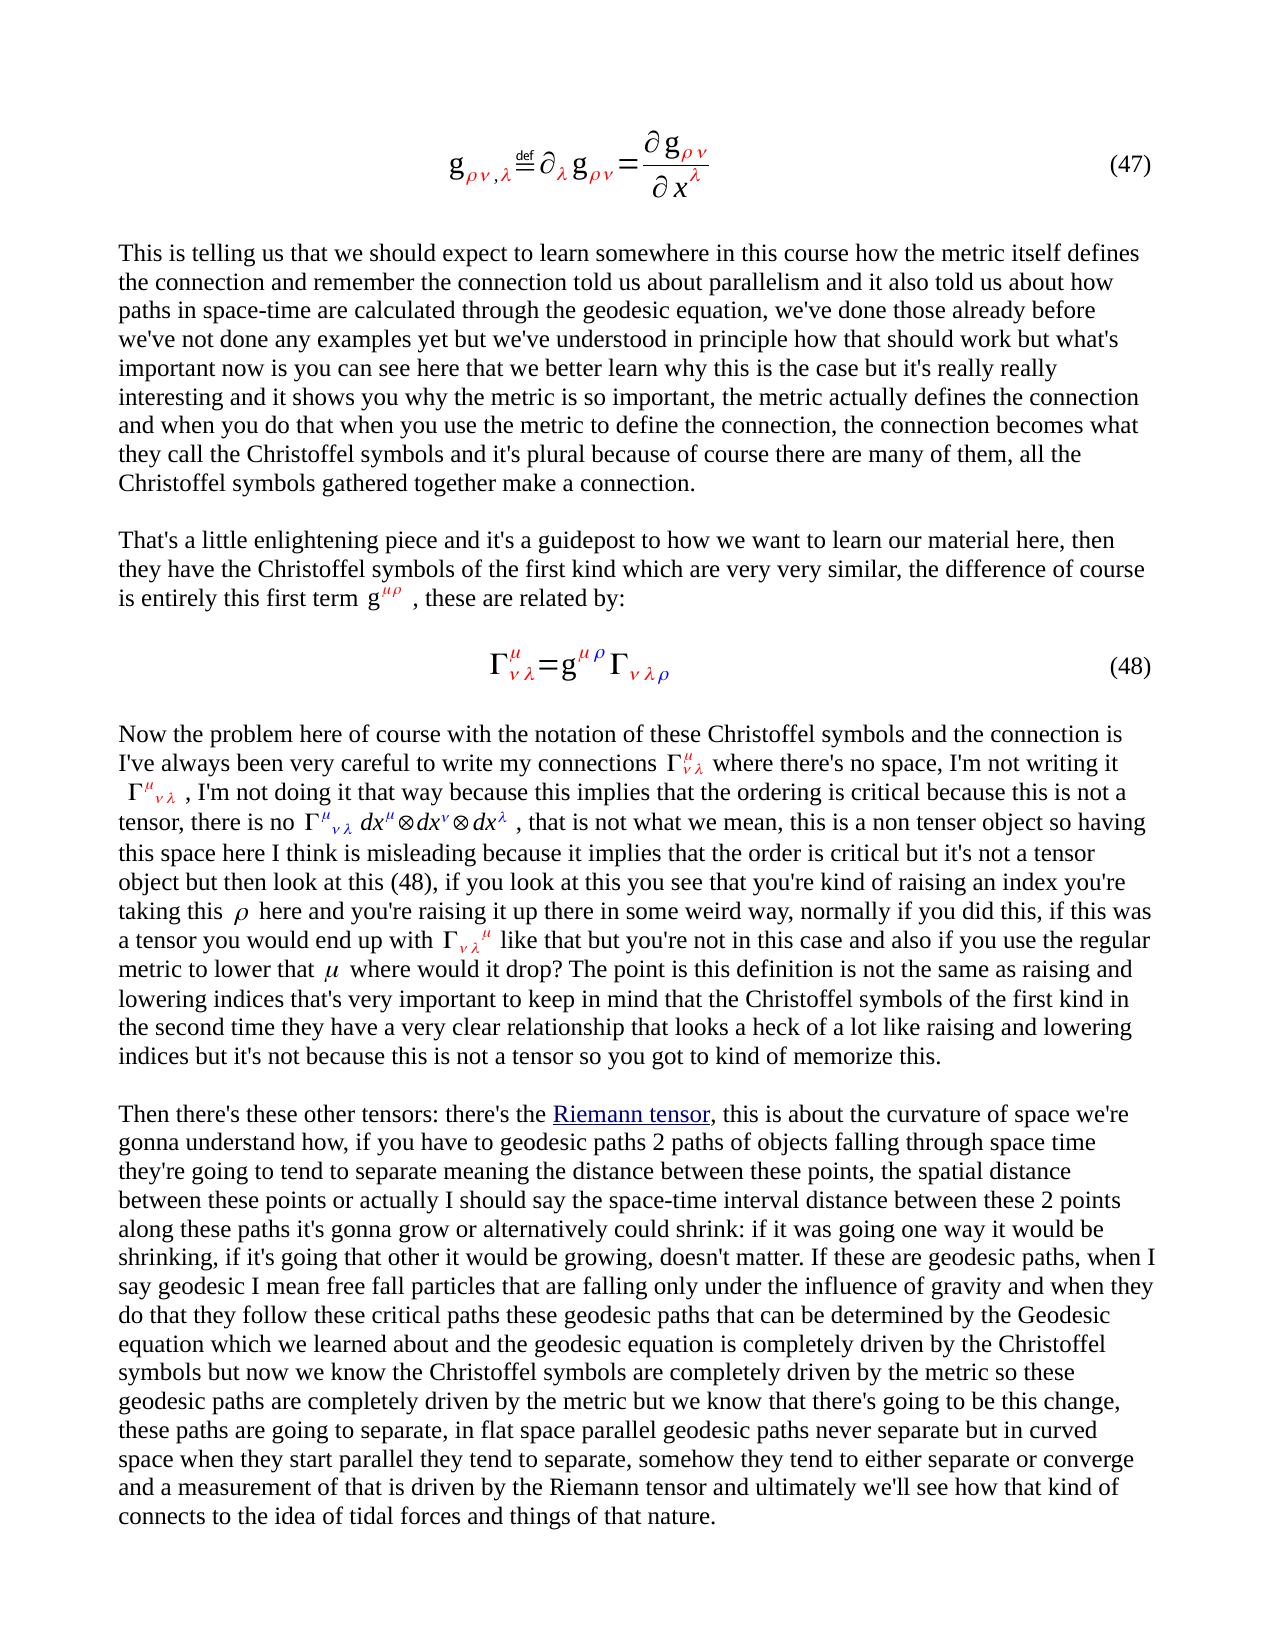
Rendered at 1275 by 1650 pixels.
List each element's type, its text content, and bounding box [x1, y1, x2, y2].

text Now the problem here of course with the notation of these Christoffel symbols and the connection is I've always been very careful to write my connectionswhere there's no space, I'm not writing it, I'm not doing it that way because this implies that the ordering is critical because this is not a tensor, there is no, that is not what we mean, this is a non tenser object so having this space here I think is misleading because it implies that the order is critical but it's not a tensor object but then look at this (48), if you look at this you see that you're kind of raising an index you're taking thishere and you're raising it up there in some weird way, normally if you did this, if this was a tensor you would end up withlike that but you're not in this case and also if you use the regular metric to lower thatwhere would it drop? The point is this definition is not the same as raising and lowering indices that's very important to keep in mind that the Christoffel symbols of the first kind in the second time they have a very clear relationship that looks a heck of a lot like raising and lowering [118, 719, 1157, 1041]
text That's a little enlightening piece and it's a guidepost to how we want to learn our material here, then they have the Christoffel symbols of the first kind which are very very similar, the difference of course is entirely this first term, these are related by: [118, 525, 1157, 612]
table_header (48) [1041, 640, 1157, 691]
text indices but it's not because this is not a tensor so you got to kind of memorize this. [118, 1041, 1157, 1070]
table_header [118, 118, 1041, 209]
text This is telling us that we should expect to learn somewhere in this course how the metric itself defines the connection and remember the connection told us about parallelism and it also told us about how paths in space-time are calculated through the geodesic equation, we've done those already before we've not done any examples yet but we've understood in principle how that should work but what's important now is you can see here that we better learn why this is the case but it's really really interesting and it shows you why the metric is so important, the metric actually defines the connection and when you do that when you use the metric to define the connection, the connection becomes what they call the Christoffel symbols and it's plural because of course there are many of them, all the Christoffel symbols gathered together make a connection. [118, 238, 1157, 497]
table_header [118, 640, 1041, 691]
table_header (47) [1041, 118, 1157, 209]
text Then there's these other tensors: there's the Riemann tensor, this is about the curvature of space we're gonna understand how, if you have to geodesic paths 2 paths of objects falling through space time they're going to tend to separate meaning the distance between these points, the spatial distance between these points or actually I should say the space-time interval distance between these 2 points along these paths it's gonna grow or alternatively could shrink: if it was going one way it would be shrinking, if it's going that other it would be growing, doesn't matter. If these are geodesic paths, when I say geodesic I mean free fall particles that are falling only under the influence of gravity and when they do that they follow these critical paths these geodesic paths that can be determined by the Geodesic equation which we learned about and the geodesic equation is completely driven by the Christoffel symbols but now we know the Christoffel symbols are completely driven by the metric so these geodesic paths are completely driven by the metric but we know that there's going to be this change, these paths are going to separate, in flat space parallel geodesic paths never separate but in curved space when they start parallel they tend to separate, somehow they tend to either separate or converge and a measurement of that is driven by the Riemann tensor and ultimately we'll see how that kind of connects to the idea of tidal forces and things of that nature. [118, 1099, 1157, 1530]
